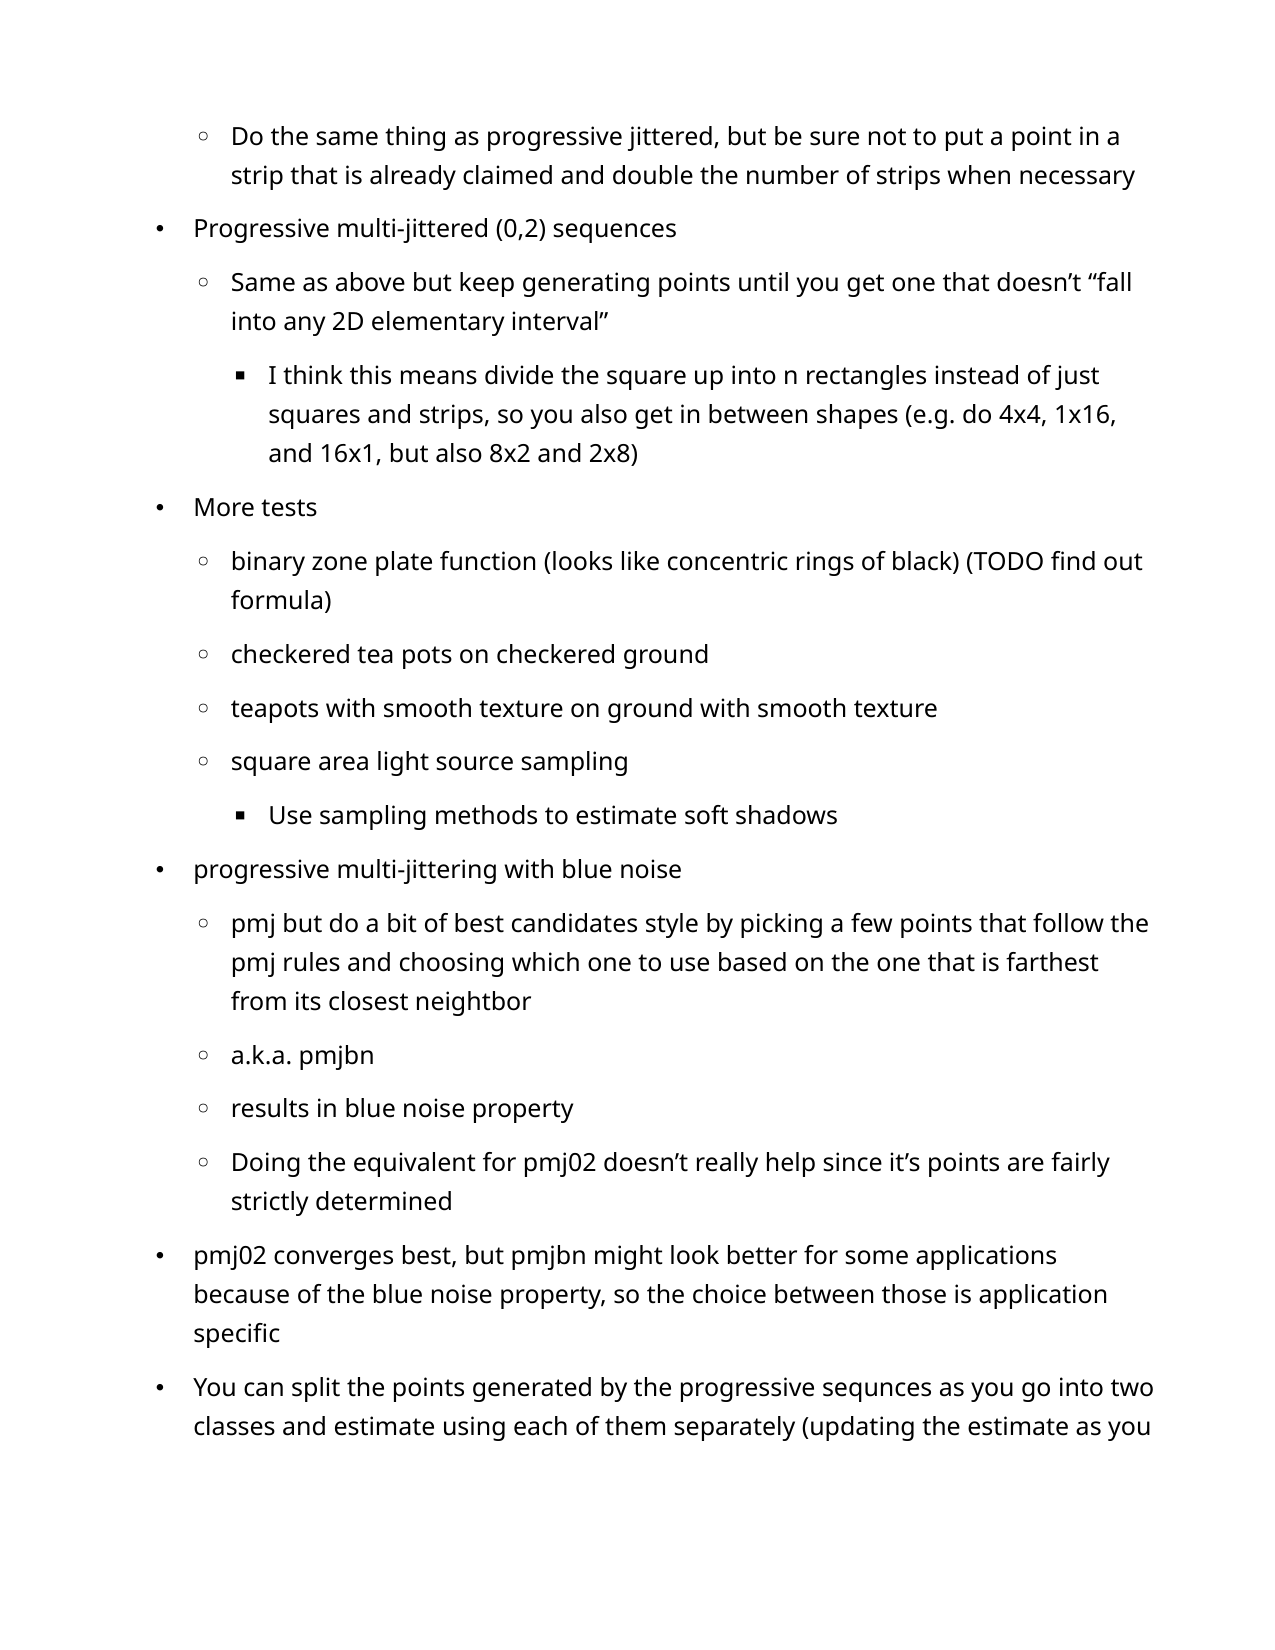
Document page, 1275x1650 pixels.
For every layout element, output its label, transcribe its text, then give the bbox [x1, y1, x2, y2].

list teapots with smooth texture on ground with smooth texture [193, 690, 1157, 724]
list Do the same thing as progressive jittered, but be sure not to put a point in a strip that is already claimed and double the number of strips when necessary [193, 118, 1157, 191]
list pmj but do a bit of best candidates style by picking a few points that follow the pmj rules and choosing which one to use based on the one that is farthest from its closest neightbor [193, 905, 1157, 1018]
list checkered tea pots on checkered ground [193, 636, 1157, 671]
list binary zone plate function (looks like concentric rings of black) (TODO find out formula) [193, 543, 1157, 617]
list Use sampling methods to estimate soft shadows [231, 798, 1157, 832]
list results in blue noise property [193, 1091, 1157, 1125]
list progressive multi-jittering with blue noise [156, 851, 1157, 886]
list Doing the equivalent for pmj02 doesn’t really help since it’s points are fairly strictly determined [193, 1145, 1157, 1218]
list Progressive multi-jittered (0,2) sequences [156, 211, 1157, 245]
list Same as above but keep generating points until you get one that doesn’t “fall into any 2D elementary interval” [193, 265, 1157, 338]
list You can split the points generated by the progressive sequnces as you go into two classes and estimate using each of them separately (updating the estimate as you [156, 1370, 1157, 1443]
list pmj02 converges best, but pmjbn might look better for some applications because of the blue noise property, so the choice between those is application specific [156, 1238, 1157, 1350]
list a.k.a. pmjbn [193, 1037, 1157, 1071]
list More tests [156, 490, 1157, 524]
list I think this means divide the square up into n rectangles instead of just squares and strips, so you also get in between shapes (e.g. do 4x4, 1x16, and 16x1, but also 8x2 and 2x8) [231, 358, 1157, 470]
list square area light source sampling [193, 744, 1157, 778]
